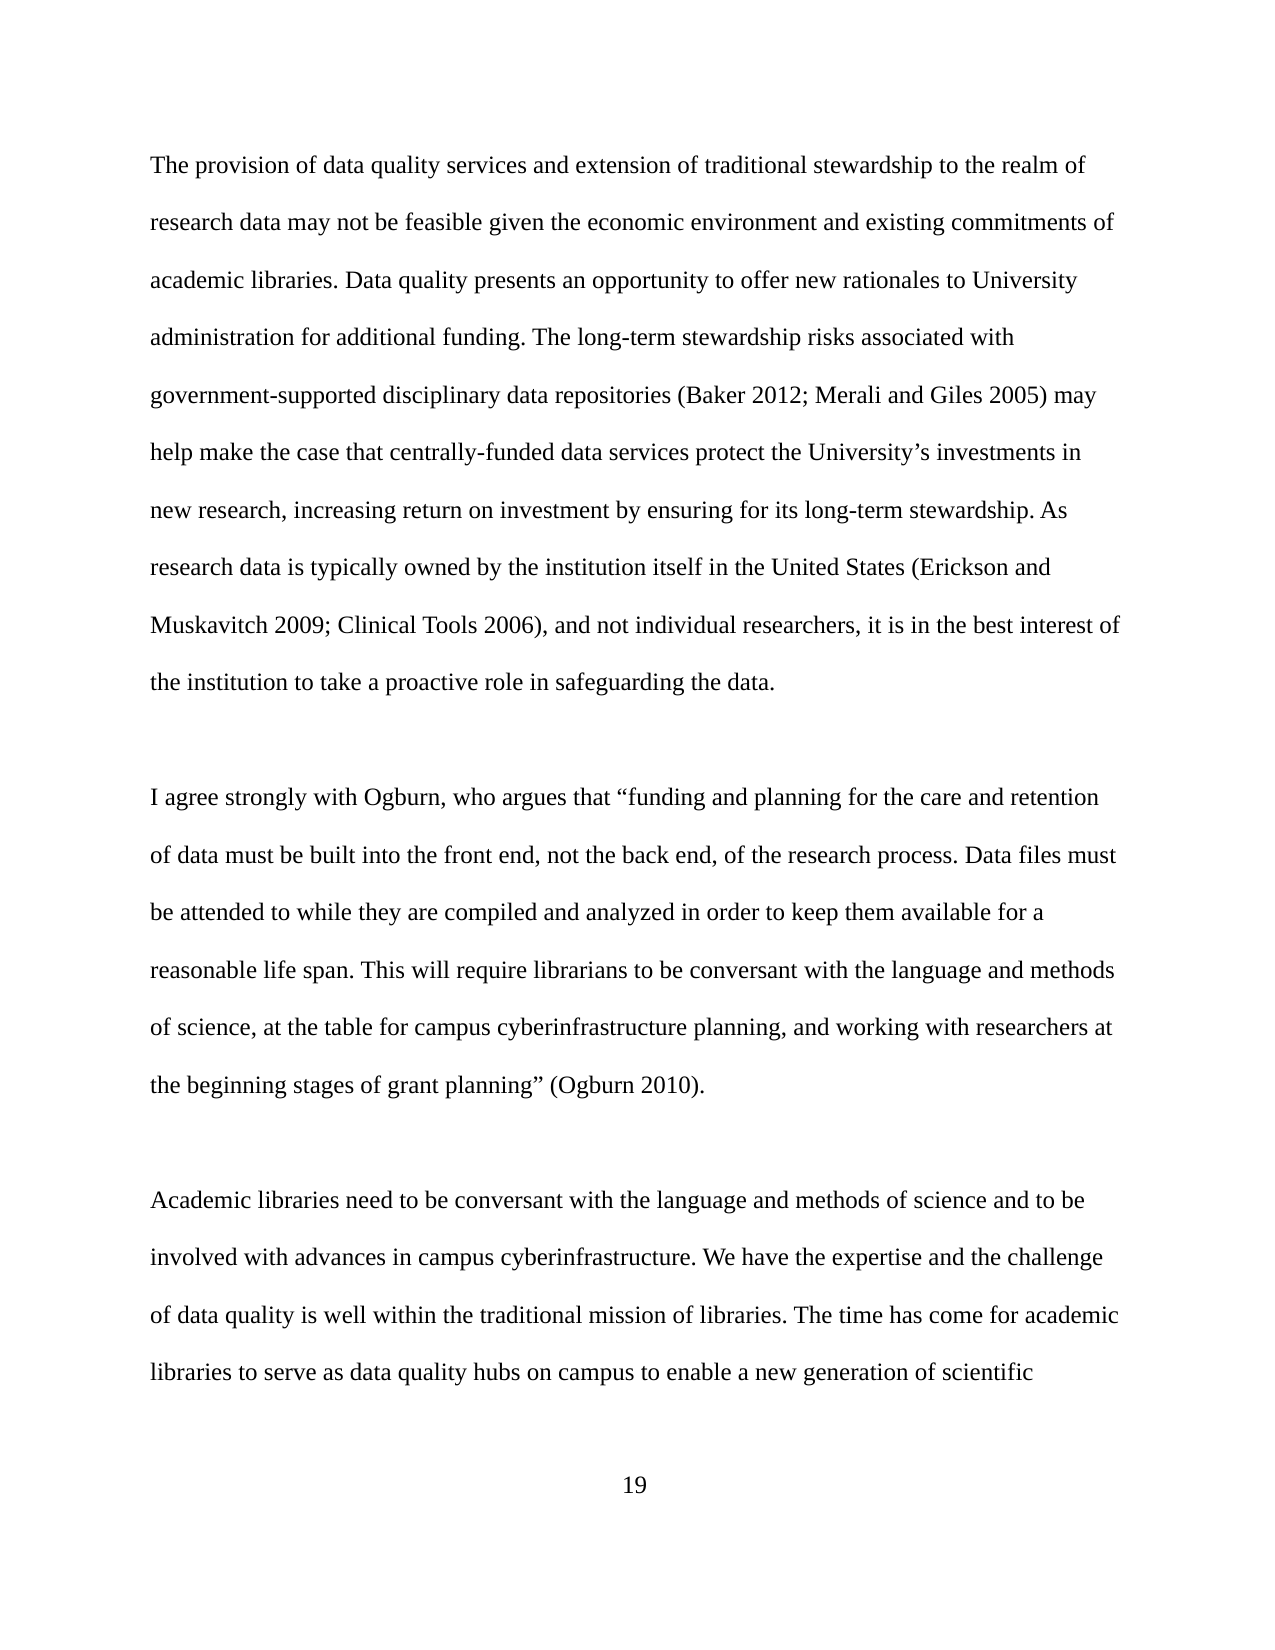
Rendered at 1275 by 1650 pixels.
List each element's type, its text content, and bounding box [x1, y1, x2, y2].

text Academic libraries need to be conversant with the language and methods of science and to be involved with advances in campus cyberinfrastructure. We have the expertise and the challenge of data quality is well within the traditional mission of libraries. The time has come for academic libraries to serve as data quality hubs on campus to enable a new generation of scientific [150, 1185, 1125, 1386]
text I agree strongly with Ogburn, who argues that “funding and planning for the care and retention of data must be built into the front end, not the back end, of the research process. Data files must be attended to while they are compiled and analyzed in order to keep them available for a reasonable life span. This will require librarians to be conversant with the language and methods of science, at the table for campus cyberinfrastructure planning, and working with researchers at the beginning stages of grant planning” (Ogburn 2010). [150, 782, 1125, 1099]
text The provision of data quality services and extension of traditional stewardship to the realm of research data may not be feasible given the economic environment and existing commitments of academic libraries. Data quality presents an opportunity to offer new rationales to University administration for additional funding. The long-term stewardship risks associated with government-supported disciplinary data repositories (Baker 2012; Merali and Giles 2005) may help make the case that centrally-funded data services protect the University’s investments in new research, increasing return on investment by ensuring for its long-term stewardship. As research data is typically owned by the institution itself in the United States (Erickson and Muskavitch 2009; Clinical Tools 2006), and not individual researchers, it is in the best interest of the institution to take a proactive role in safeguarding the data. [150, 150, 1125, 696]
